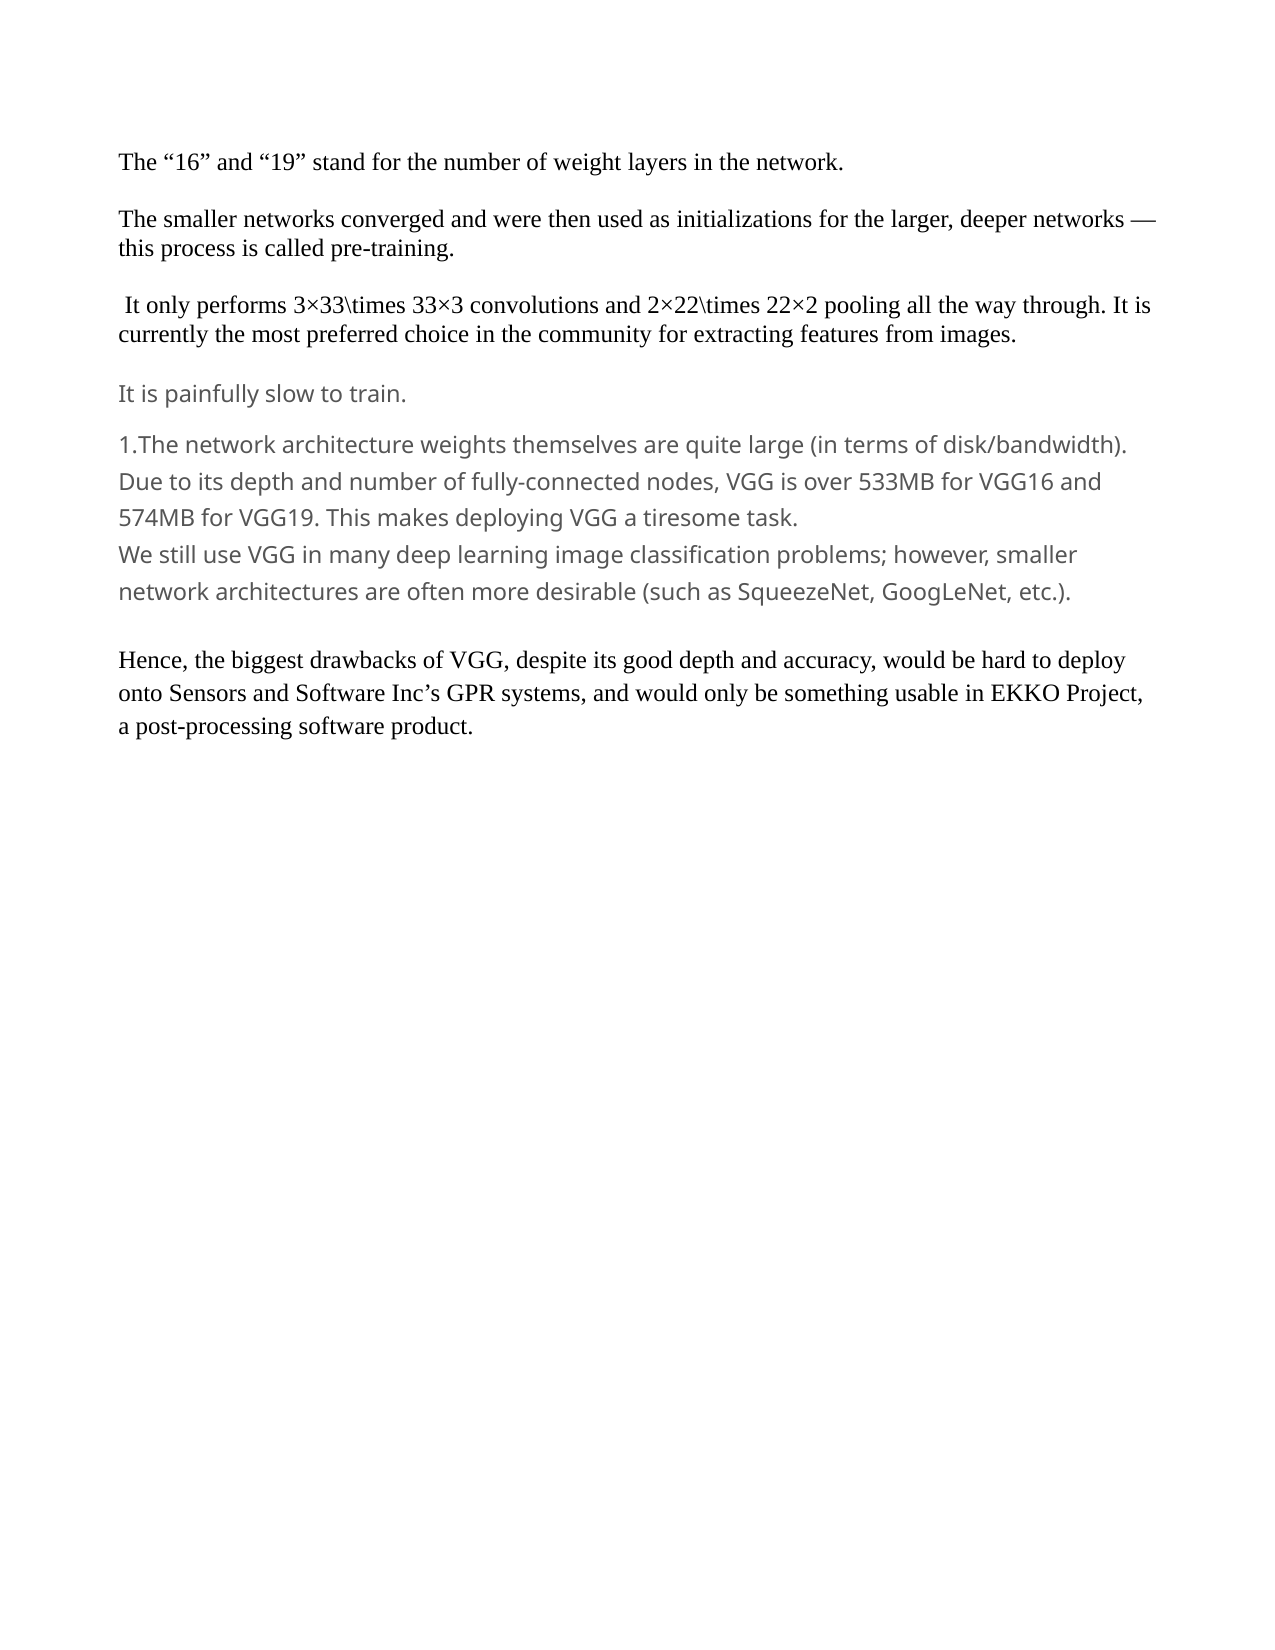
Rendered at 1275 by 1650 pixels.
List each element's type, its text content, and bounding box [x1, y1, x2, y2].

text The smaller networks converged and were then used as initializations for the larger, deeper networks — this process is called pre-training. [118, 204, 1157, 262]
list The network architecture weights themselves are quite large (in terms of disk/bandwidth). [118, 428, 1157, 460]
text The “16” and “19” stand for the number of weight layers in the network. [118, 147, 1157, 176]
text It only performs 3×33\times 33×3 convolutions and 2×22\times 22×2 pooling all the way through. It is currently the most preferred choice in the community for extracting features from images. [118, 291, 1157, 348]
text Hence, the biggest drawbacks of VGG, despite its good depth and accuracy, would be hard to deploy onto Sensors and Software Inc’s GPR systems, and would only be something usable in EKKO Project, a post-processing software product. [118, 612, 1157, 740]
text Due to its depth and number of fully-connected nodes, VGG is over 533MB for VGG16 and 574MB for VGG19. This makes deploying VGG a tiresome task. [118, 465, 1157, 534]
text It is painfully slow to train. [118, 377, 1157, 409]
text We still use VGG in many deep learning image classification problems; however, smaller network architectures are often more desirable (such as SqueezeNet, GoogLeNet, etc.). [118, 538, 1157, 607]
